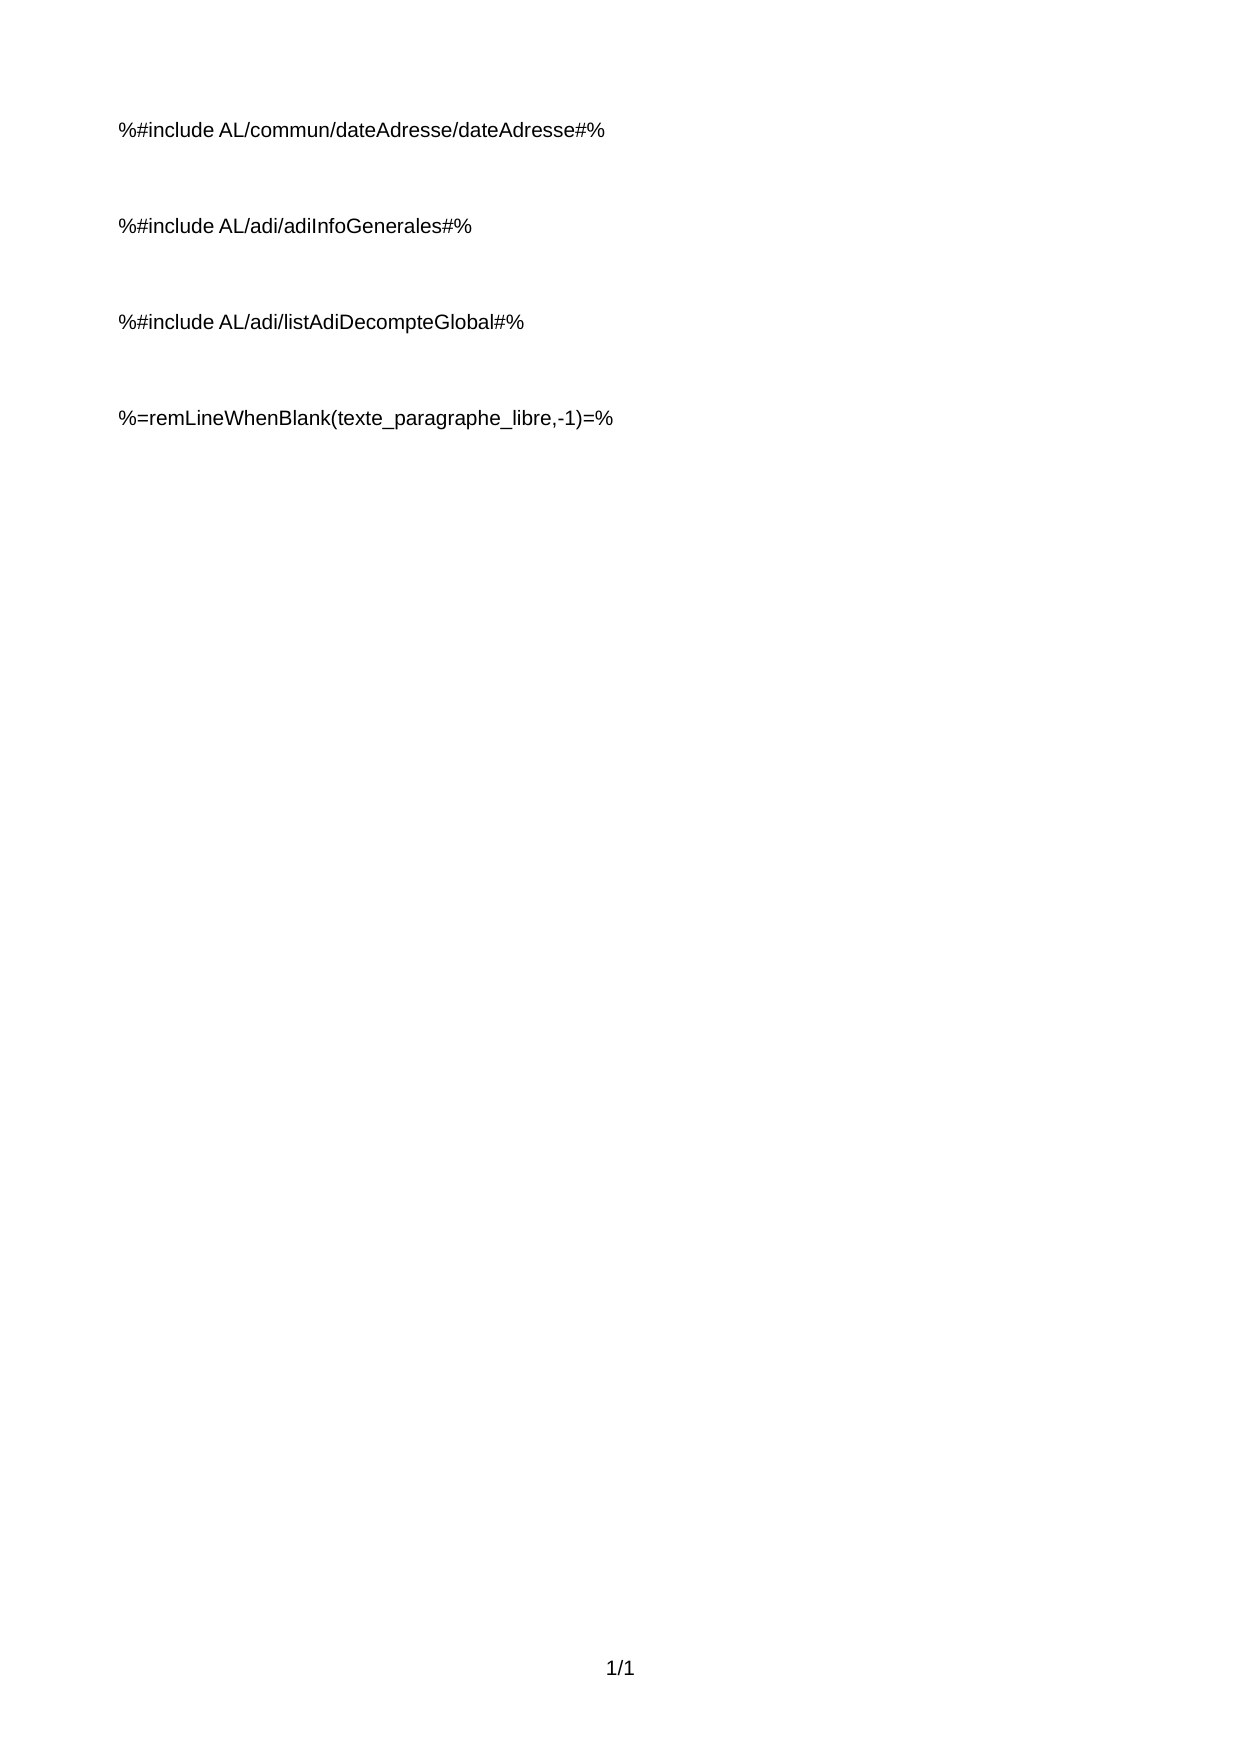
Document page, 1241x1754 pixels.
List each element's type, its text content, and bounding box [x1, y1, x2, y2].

text %#include AL/adi/listAdiDecompteGlobal#% [118, 310, 1122, 334]
text %=remLineWhenBlank(texte_paragraphe_libre,-1)=% [118, 406, 1122, 429]
text %#include AL/commun/dateAdresse/dateAdresse#% [118, 118, 1122, 142]
text %#include AL/adi/adiInfoGenerales#% [118, 214, 1122, 238]
